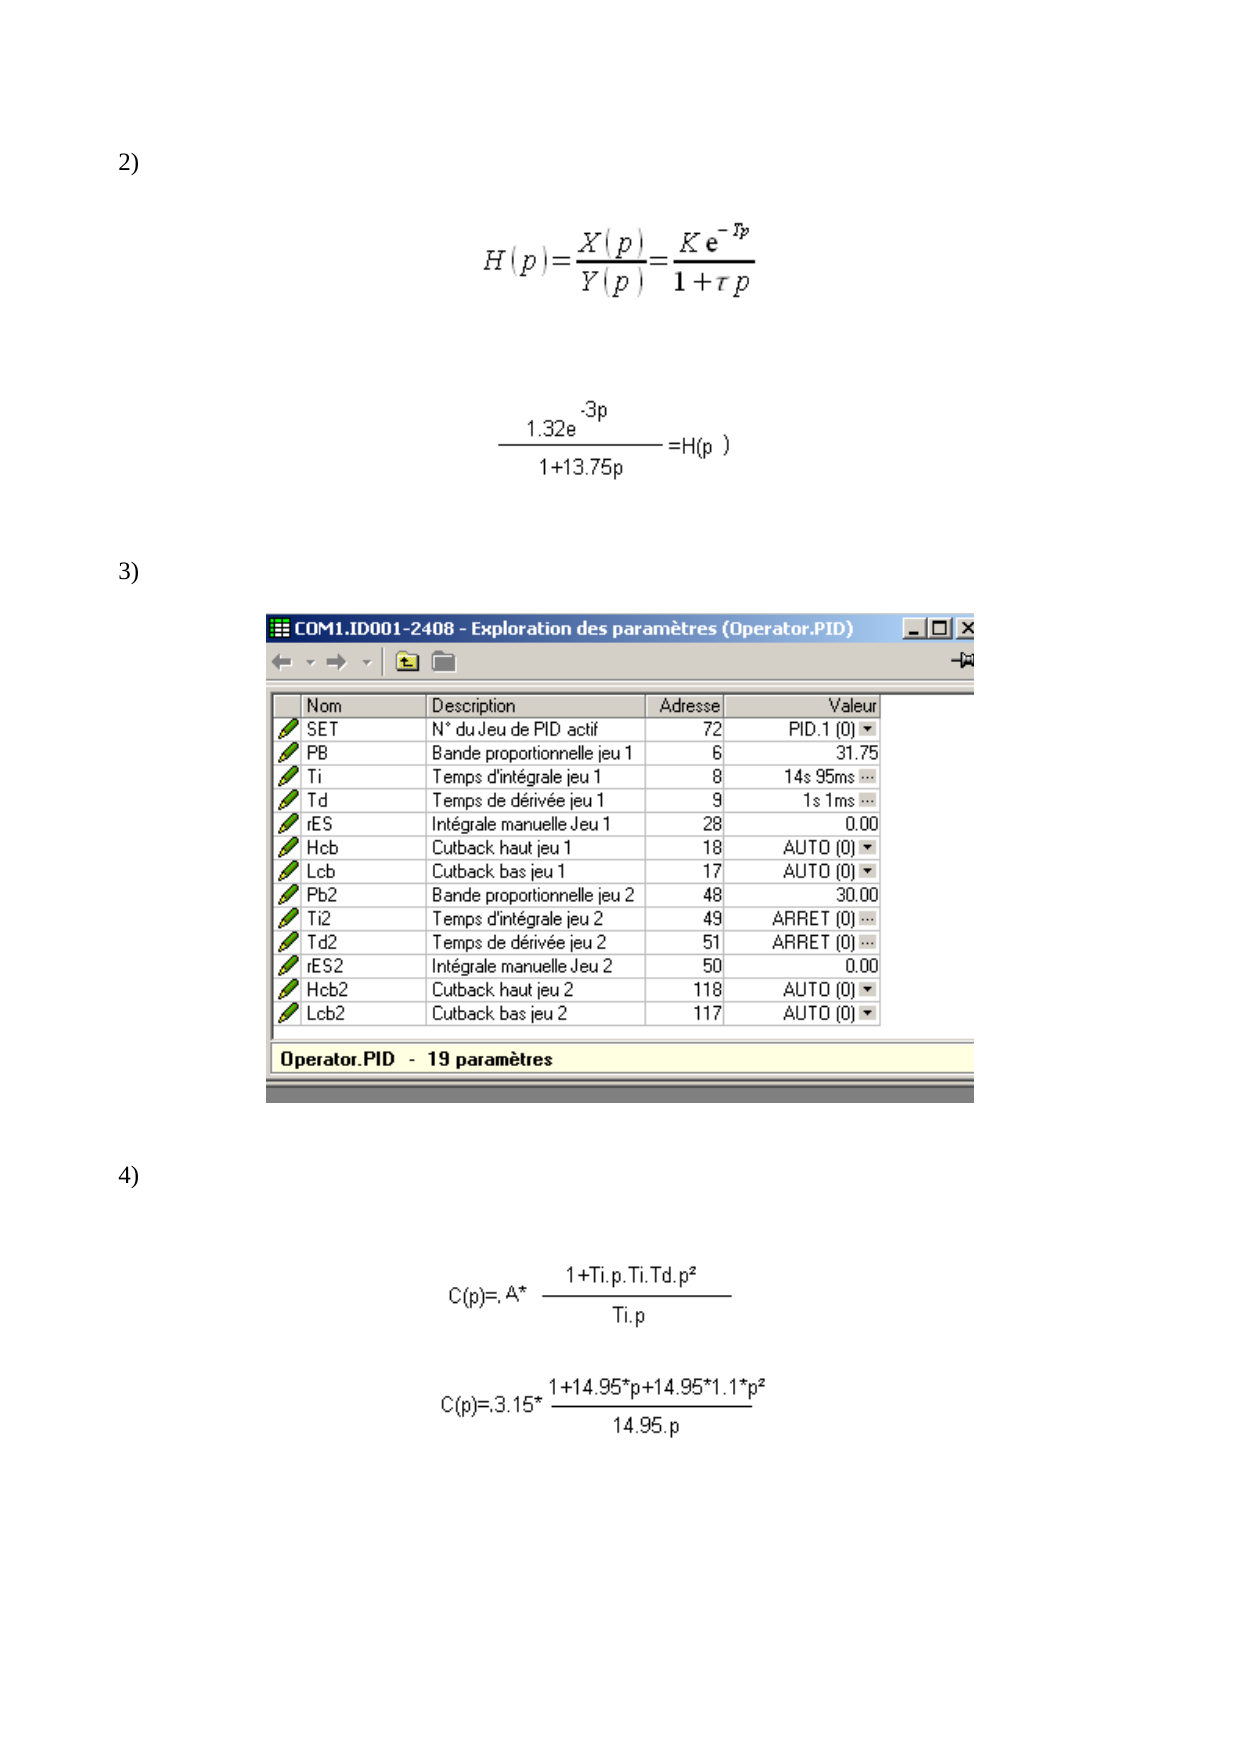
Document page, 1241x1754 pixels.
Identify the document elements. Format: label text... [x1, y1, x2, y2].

text 2) [118, 147, 1122, 176]
text 4) [118, 1160, 1122, 1189]
text 3) [118, 556, 1122, 585]
